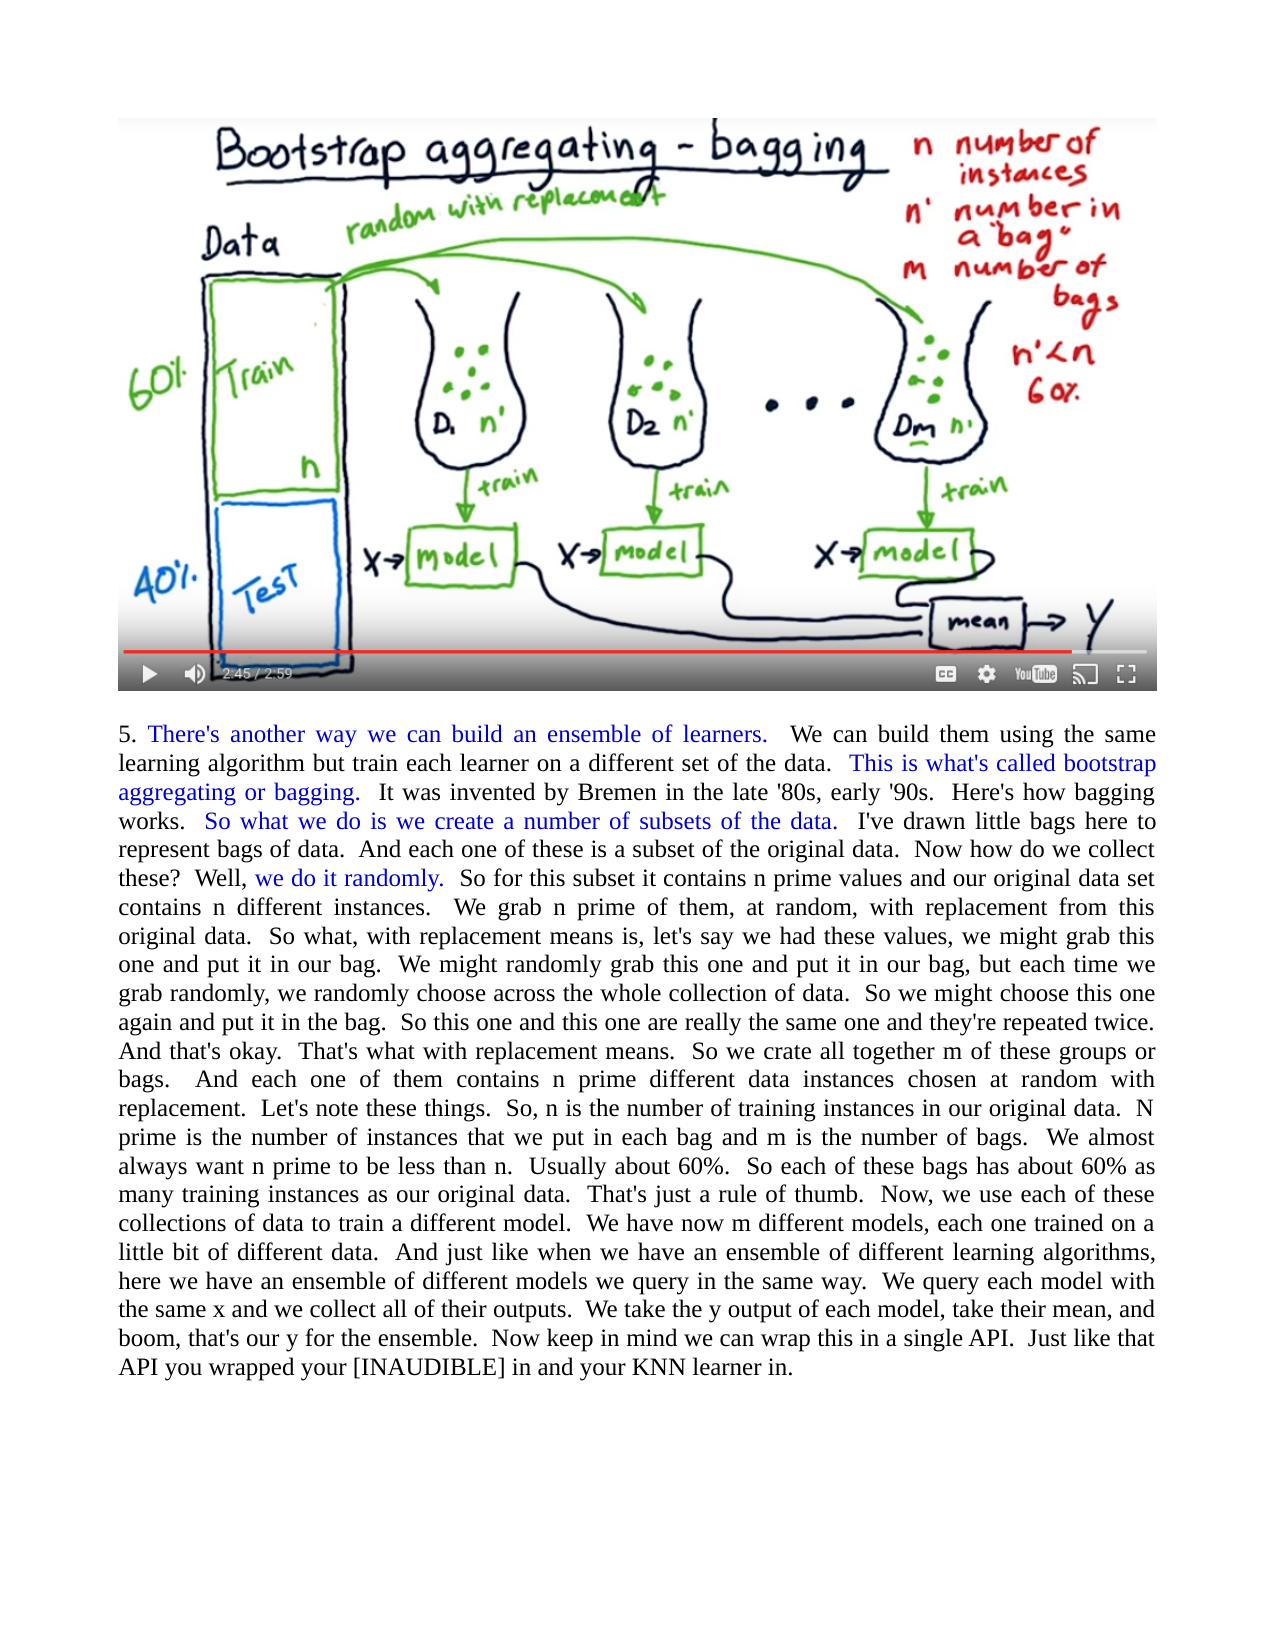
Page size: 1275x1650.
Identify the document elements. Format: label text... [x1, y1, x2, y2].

picture [118, 118, 1157, 691]
text 5. There's another way we can build an ensemble of learners. We can build them using the same learning algorithm but train each learner on a different set of the data. This is what's called bootstrap aggregating or bagging. It was invented by Bremen in the late '80s, early '90s. Here's how bagging works. So what we do is we create a number of subsets of the data. I've drawn little bags here to represent bags of data. And each one of these is a subset of the original data. Now how do we collect these? Well, we do it randomly. So for this subset it contains n prime values and our original data set contains n different instances. We grab n prime of them, at random, with replacement from this original data. So what, with replacement means is, let's say we had these values, we might grab this one and put it in our bag. We might randomly grab this one and put it in our bag, but each time we grab randomly, we randomly choose across the whole collection of data. So we might choose this one again and put it in the bag. So this one and this one are really the same one and they're repeated twice. And that's okay. That's what with replacement means. So we crate all together m of these groups or bags. And each one of them contains n prime different data instances chosen at random with replacement. Let's note these things. So, n is the number of training instances in our original data. N prime is the number of instances that we put in each bag and m is the number of bags. We almost always want n prime to be less than n. Usually about 60%. So each of these bags has about 60% as many training instances as our original data. That's just a rule of thumb. Now, we use each of these collections of data to train a different model. We have now m different models, each one trained on a little bit of different data. And just like when we have an ensemble of different learning algorithms, here we have an ensemble of different models we query in the same way. We query each model with the same x and we collect all of their outputs. We take the y output of each model, take their mean, and boom, that's our y for the ensemble. Now keep in mind we can wrap this in a single API. Just like that API you wrapped your [INAUDIBLE] in and your KNN learner in. [118, 719, 1157, 1381]
